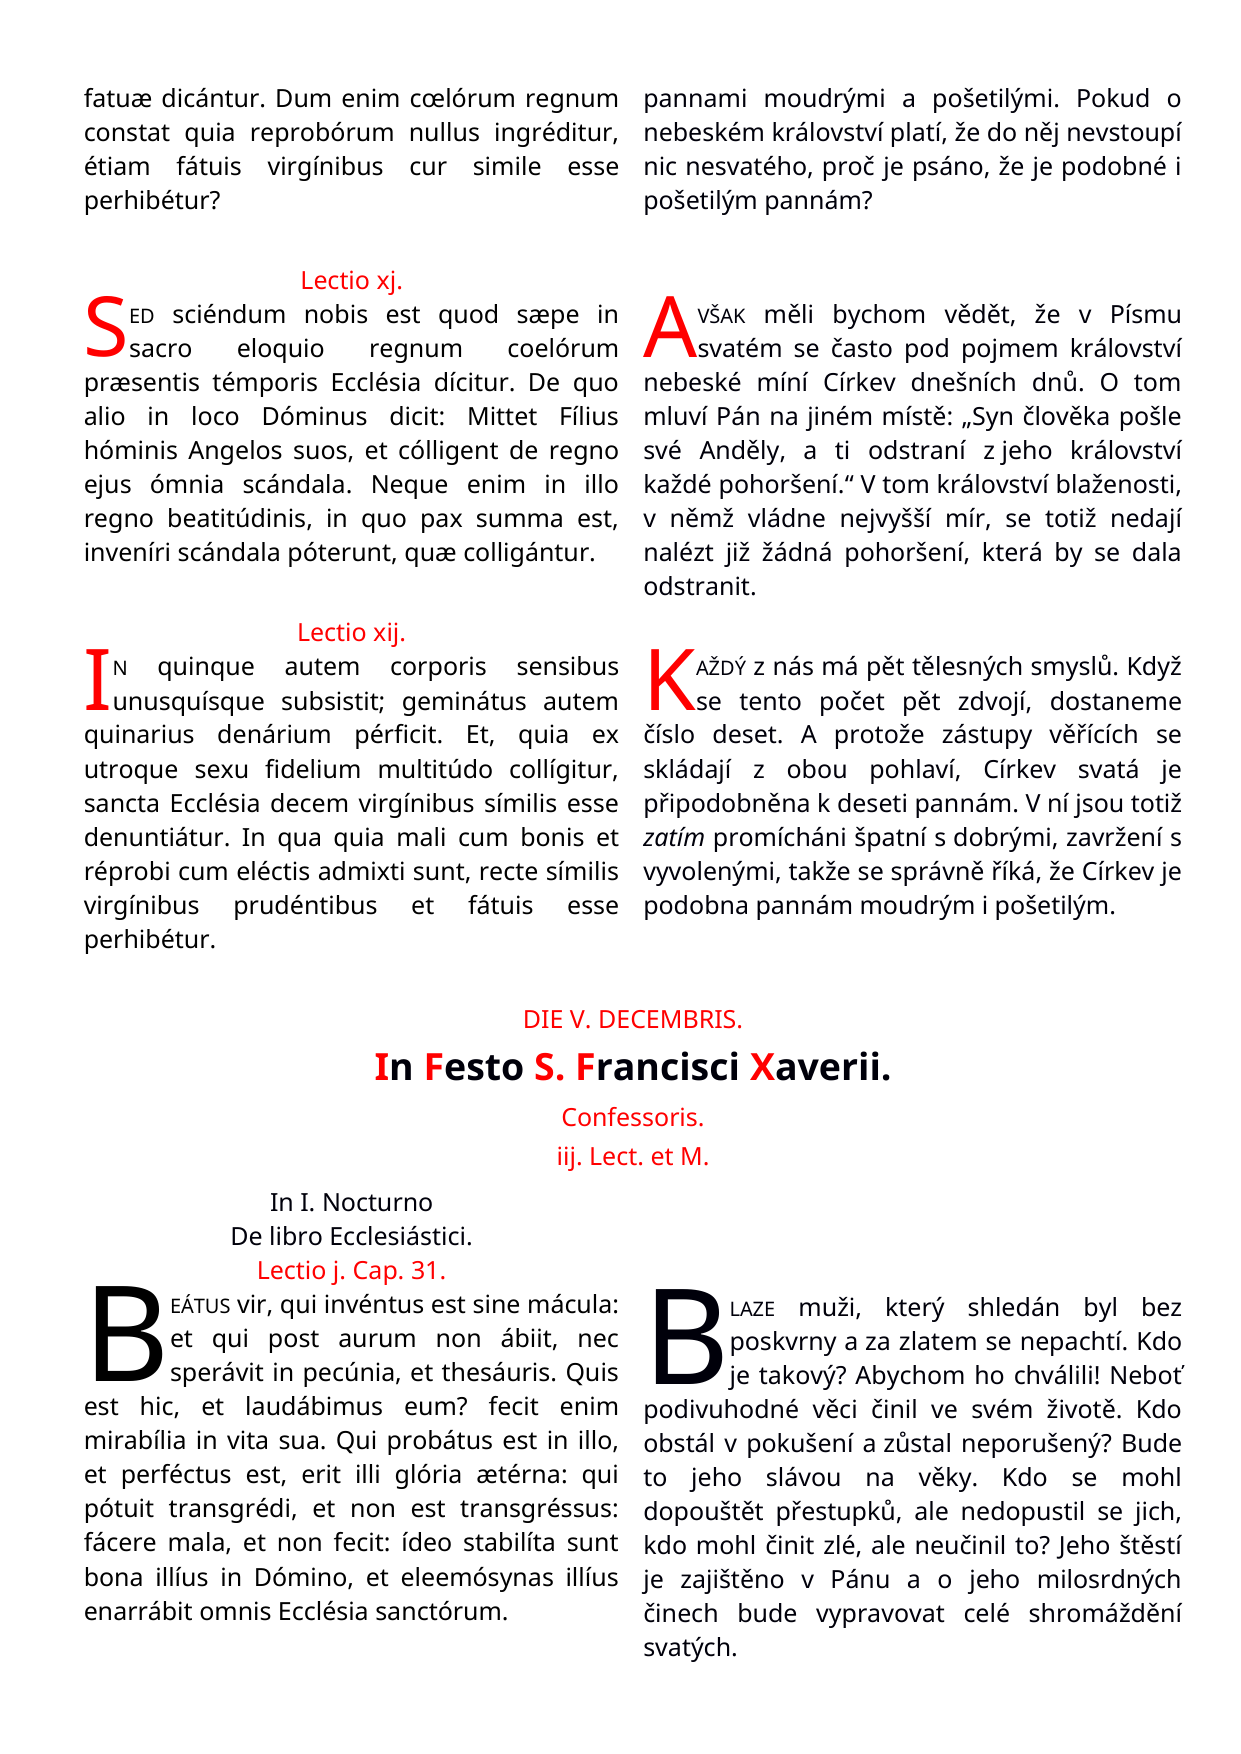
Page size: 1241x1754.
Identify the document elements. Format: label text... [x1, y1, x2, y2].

table_cell fatuæ dicántur. Dum enim cœlórum regnum constat quia reprobórum nullus ingréditur, étiam fátuis virgínibus cur simile esse perhibétur? [72, 74, 631, 257]
table_cell Každý z nás má pět tělesných smyslů. Když se tento počet pět zdvojí, dostaneme číslo deset. A protože zástupy věřících se skládají z obou pohlaví, Církev svatá je připodobněna k deseti pan­nám. V ní jsou totiž zatím promícháni špatní s dob­rými, zavržení s vyvolenými, takže se správně říká, že Církev je podobna pannám moudrým i pošetilým. [631, 609, 1194, 996]
table_cell DIE V. DECEMBRIS. In Festo S. Francisci Xaverii. Confessoris. iij. Lect. et M. [72, 996, 1194, 1178]
table_cell Avšak měli bychom vědět, že v Písmu svatém se často pod pojmem království nebeské míní Církev dnešních dnů. O tom mluví Pán na jiném místě: „Syn člověka pošle své Anděly, a ti odstraní z jeho království každé pohoršení.“ V tom království blaženosti, v němž vládne nejvyšší mír, se totiž nedají nalézt již žádná pohoršení, která by se dala odstranit. [631, 257, 1194, 609]
table_cell pannami moudrými a pošetilými. Pokud o nebeském království platí, že do něj nevstoupí nic nesvatého, proč je psáno, že je podobné i pošetilým pannám? [631, 74, 1194, 257]
table_cell Lectio xj. Sed sciéndum nobis est quod sæpe in sacro eloquio regnum coelórum præsentis témporis Ecclésia dícitur. De quo alio in loco Dóminus dicit: Mittet Fílius hóminis Angelos suos, et cólligent de regno ejus ómnia scándala. Neque enim in illo regno beatitúdinis, in quo pax summa est, inveníri scándala póterunt, quæ colligántur. [72, 257, 631, 609]
table_cell Blaze muži, který shledán byl bez poskvrny a za zlatem se nepachtí. Kdo je takový? Abychom ho chválili! Neboť podivuhodné věci činil ve svém životě. Kdo obstál v pokušení a zůstal neporušený? Bude to jeho slávou na věky. Kdo se mohl dopouštět přestupků, ale nedopustil se jich, kdo mohl činit zlé, ale neučinil to? Jeho štěstí je zajištěno v Pánu a o jeho milosrdných činech bude vypravovat celé shromáždění svatých. (ČEP, upraveno) [631, 1179, 1194, 1670]
table_cell Lectio xij. In quinque autem corporis sensibus unusquísque subsistit; geminátus autem quinarius denárium pérficit. Et, quia ex utroque sexu fidelium multitúdo collígitur, sancta Ecclésia decem virgínibus símilis esse denuntiátur. In qua quia mali cum bonis et réprobi cum eléctis admixti sunt, recte símilis virgínibus prudéntibus et fátuis esse perhibétur. [72, 609, 631, 996]
table_cell In I. Nocturno De libro Ecclesiástici. Lectio j. Cap. 31. Beátus vir, qui invéntus est sine mácula: et qui post aurum non ábiit, nec sperávit in pecúnia‚ et thesáuris. Quis est hic, et laudábimus eum? fecit enim mirabília in vita sua. Qui probátus est in illo, et perféctus est, erit illi glória ætérna: qui pótuit transgrédi, et non est transgréssus: fácere mala, et non fecit: ídeo stabilíta sunt bona illíus in Dómino, et eleemósynas illíus enarrábit omnis Ecclésia sanctórum. [72, 1179, 631, 1670]
